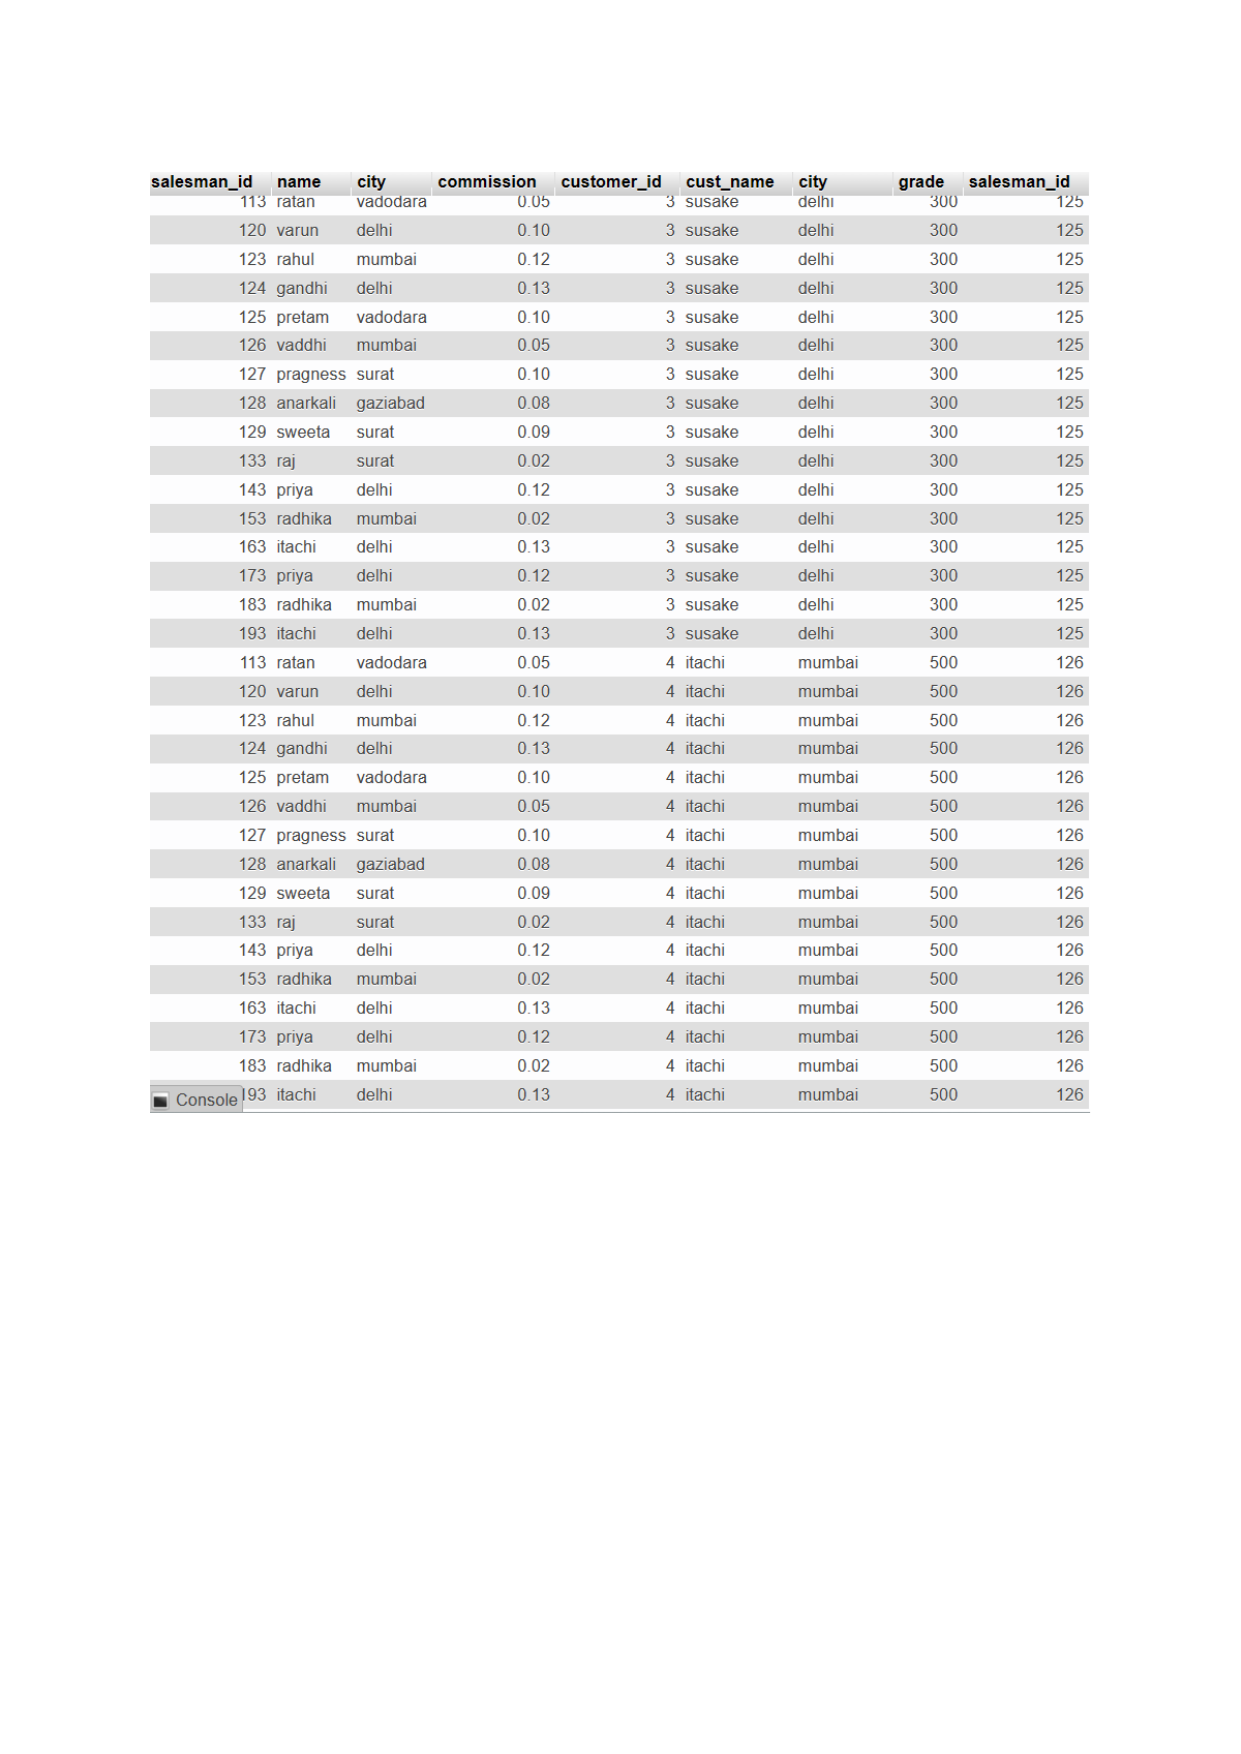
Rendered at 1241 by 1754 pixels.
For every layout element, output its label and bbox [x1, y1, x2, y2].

picture [150, 172, 1091, 1113]
